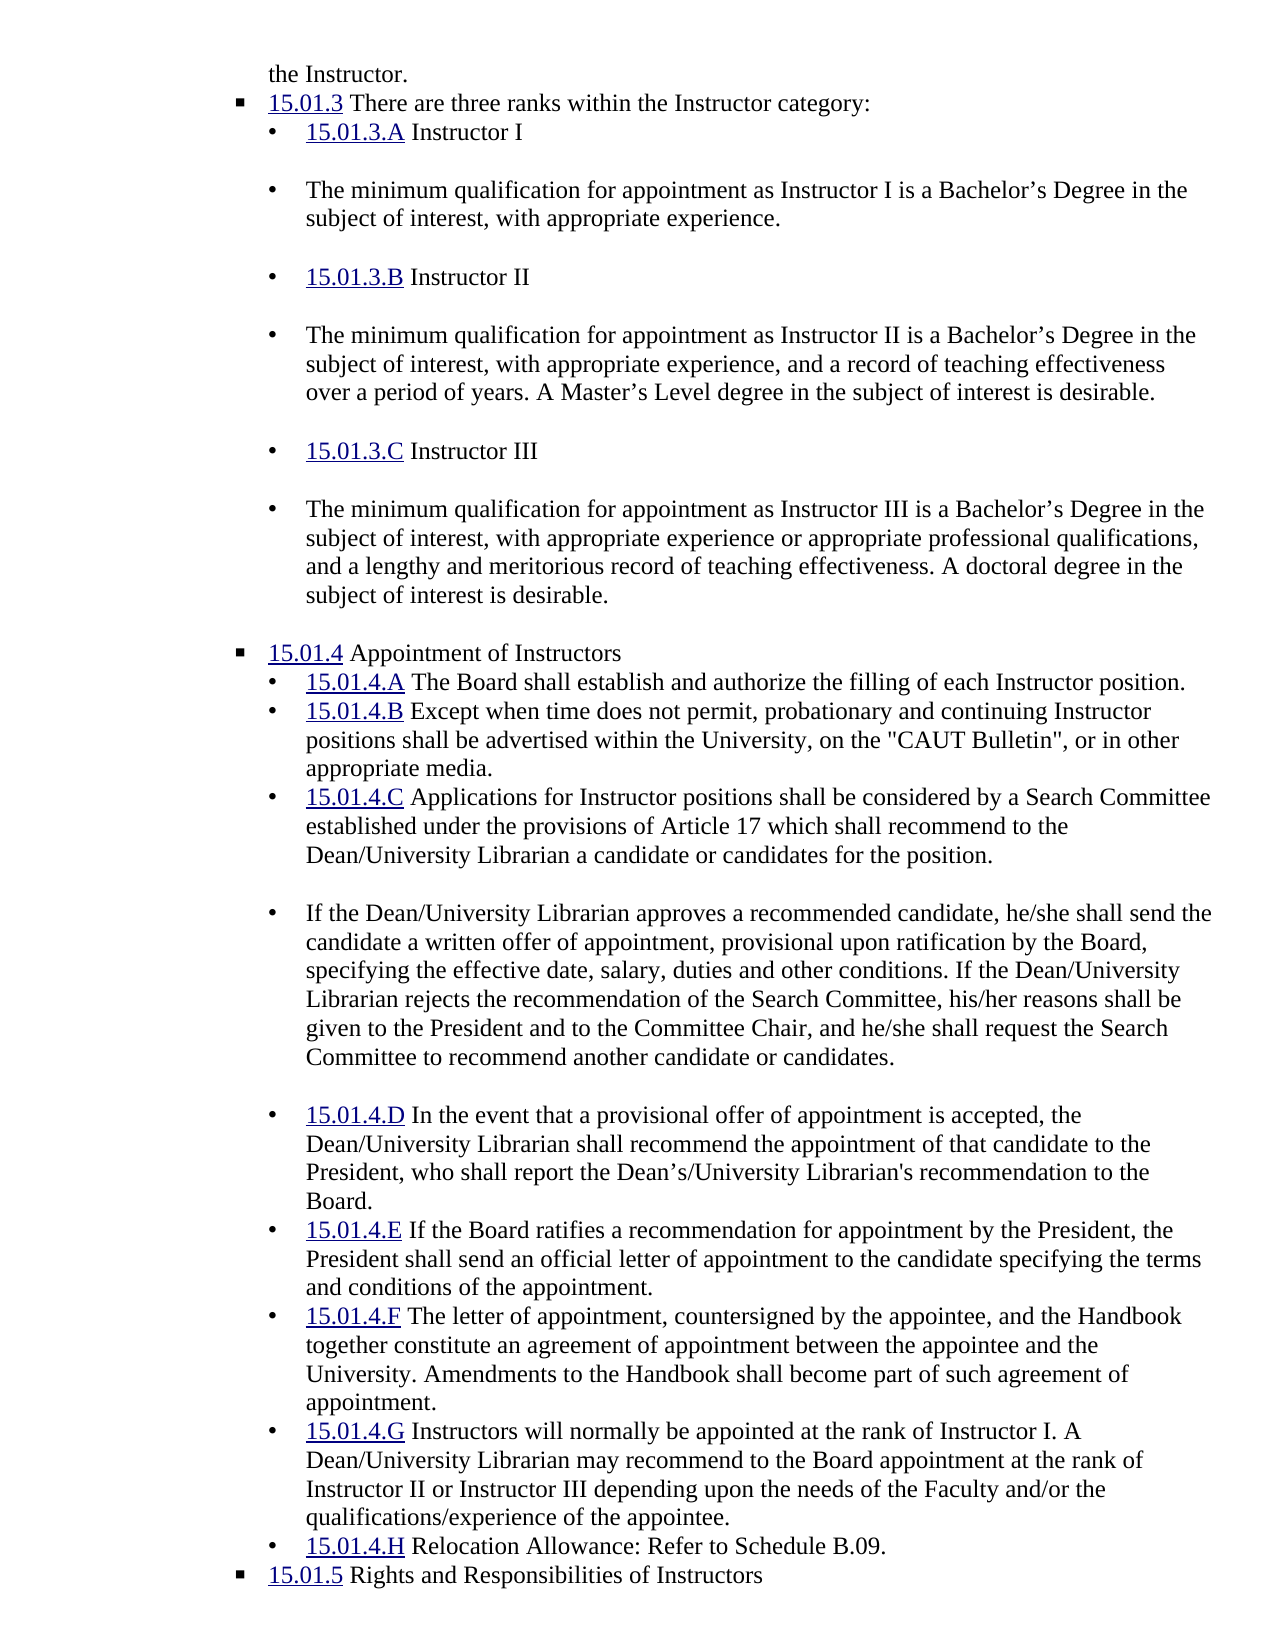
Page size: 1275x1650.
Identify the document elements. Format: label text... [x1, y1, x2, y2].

list 15.01.4 Appointment of Instructors [231, 638, 1216, 667]
list The minimum qualification for appointment as Instructor III is a Bachelor’s Degree in the subject of interest, with appropriate experience or appropriate professional qualifications, and a lengthy and meritorious record of teaching effectiveness. A doctoral degree in the subject of interest is desirable. [268, 494, 1216, 609]
list 15.01.3 There are three ranks within the Instructor category: [231, 88, 1216, 117]
list 15.01.4.C Applications for Instructor positions shall be considered by a Search Committee established under the provisions of Article 17 which shall recommend to the Dean/University Librarian a candidate or candidates for the position. [268, 782, 1216, 868]
list 15.01.4.A The Board shall establish and authorize the filling of each Instructor position. [268, 667, 1216, 696]
list 15.01.3.B Instructor II [268, 262, 1216, 291]
list If the Dean/University Librarian approves a recommended candidate, he/she shall send the candidate a written offer of appointment, provisional upon ratification by the Board, specifying the effective date, salary, duties and other conditions. If the Dean/University Librarian rejects the recommendation of the Search Committee, his/her reasons shall be given to the President and to the Committee Chair, and he/she shall request the Search Committee to recommend another candidate or candidates. [268, 898, 1216, 1070]
list The minimum qualification for appointment as Instructor II is a Bachelor’s Degree in the subject of interest, with appropriate experience, and a record of teaching effectiveness over a period of years. A Master’s Level degree in the subject of interest is desirable. [268, 320, 1216, 406]
list 15.01.3.C Instructor III [268, 436, 1216, 464]
list 15.01.4.D In the event that a provisional offer of appointment is accepted, the Dean/University Librarian shall recommend the appointment of that candidate to the President, who shall report the Dean’s/University Librarian's recommendation to the Board. [268, 1100, 1216, 1215]
list The minimum qualification for appointment as Instructor I is a Bachelor’s Degree in the subject of interest, with appropriate experience. [268, 175, 1216, 232]
list the Instructor. [231, 59, 1216, 88]
list 15.01.4.G Instructors will normally be appointed at the rank of Instructor I. A Dean/University Librarian may recommend to the Board appointment at the rank of Instructor II or Instructor III depending upon the needs of the Faculty and/or the qualifications/experience of the appointee. [268, 1416, 1216, 1531]
list 15.01.4.H Relocation Allowance: Refer to Schedule B.09. [268, 1531, 1216, 1560]
list 15.01.4.B Except when time does not permit, probationary and continuing Instructor positions shall be advertised within the University, on the "CAUT Bulletin", or in other appropriate media. [268, 696, 1216, 782]
list 15.01.4.E If the Board ratifies a recommendation for appointment by the President, the President shall send an official letter of appointment to the candidate specifying the terms and conditions of the appointment. [268, 1215, 1216, 1301]
list 15.01.4.F The letter of appointment, countersigned by the appointee, and the Handbook together constitute an agreement of appointment between the appointee and the University. Amendments to the Handbook shall become part of such agreement of appointment. [268, 1301, 1216, 1416]
list 15.01.5 Rights and Responsibilities of Instructors [231, 1560, 1216, 1589]
list 15.01.3.A Instructor I [268, 117, 1216, 145]
